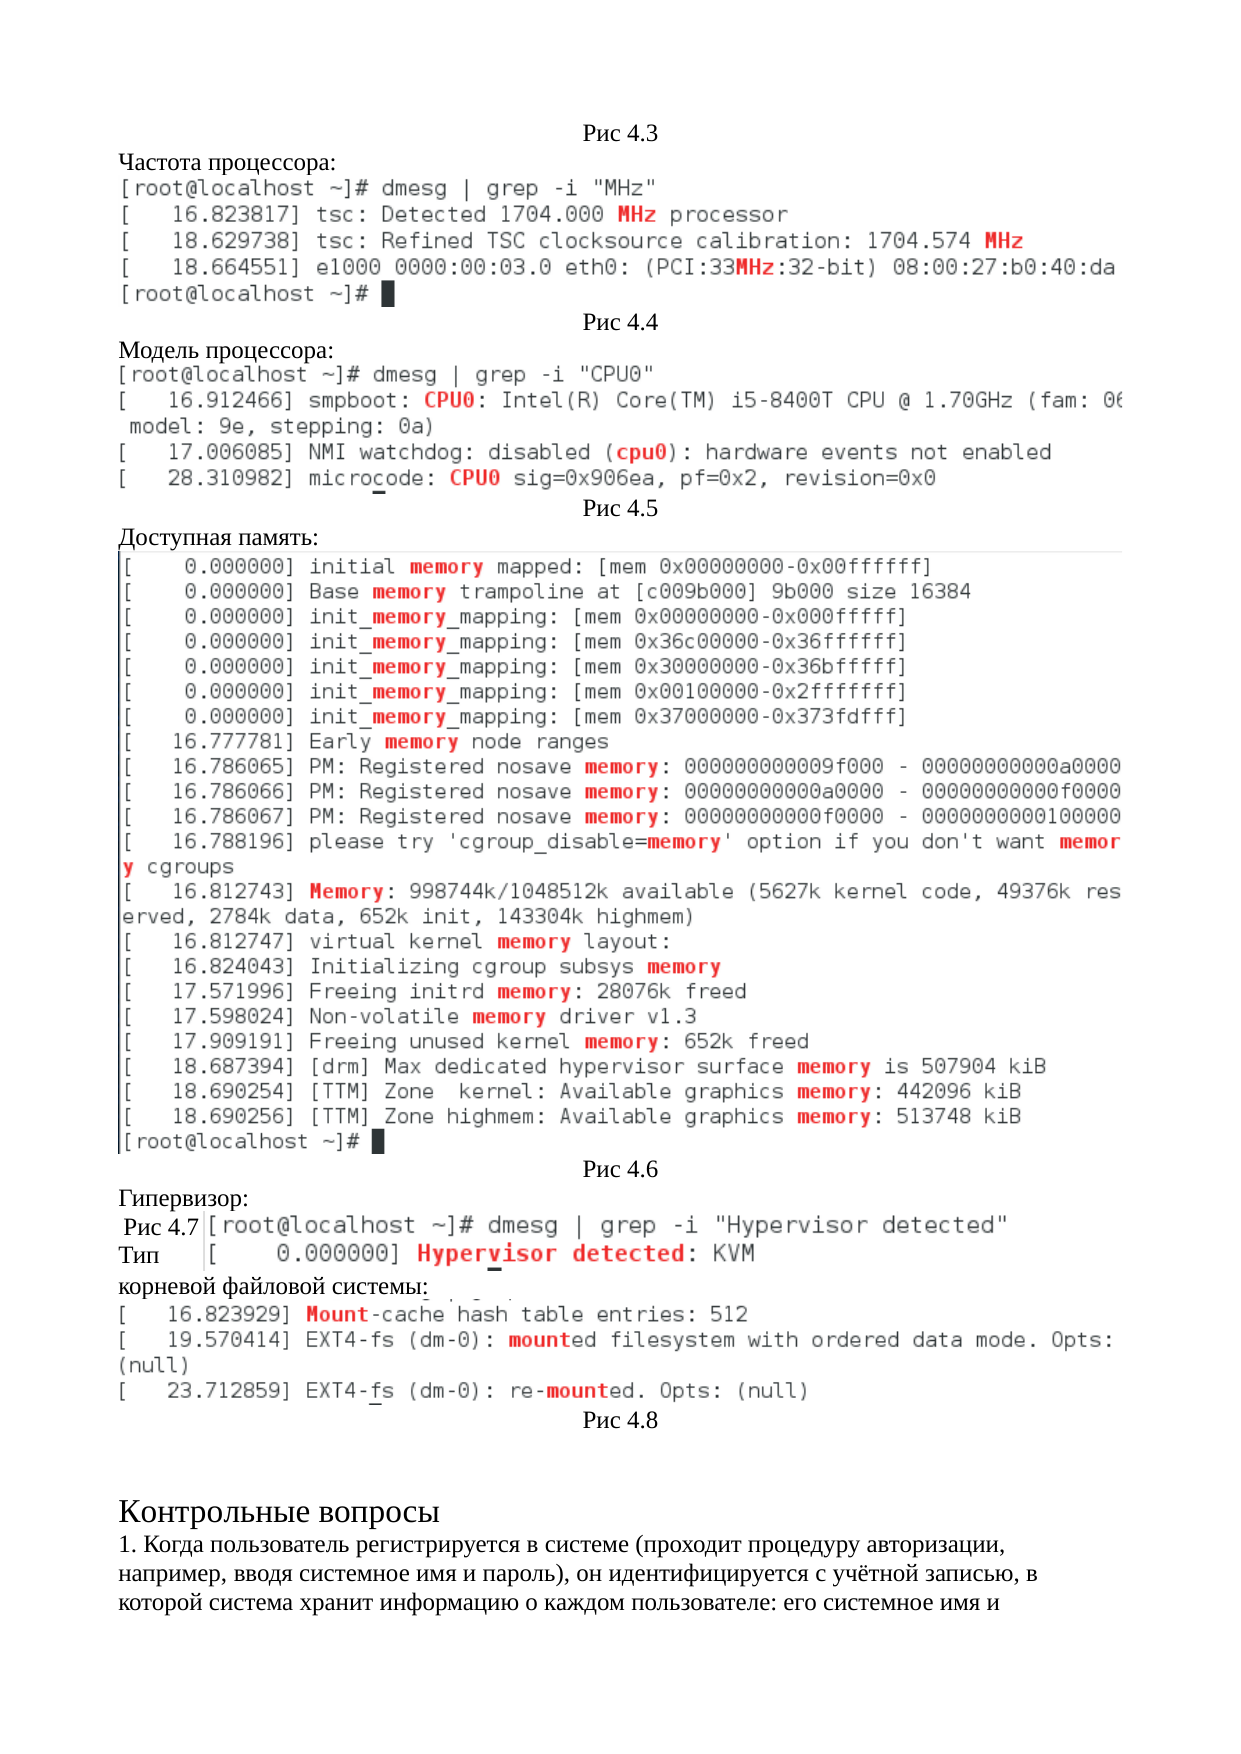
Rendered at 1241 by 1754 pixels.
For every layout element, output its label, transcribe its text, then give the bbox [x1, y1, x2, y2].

text Тип корневой файловой системы: [118, 1240, 1122, 1299]
text Модель процессора: [118, 335, 1122, 364]
text Частота процессора: [118, 147, 1122, 175]
text Рис 4.4 [118, 307, 1122, 335]
text Рис 4.8 [118, 1405, 1122, 1433]
text Рис 4.3 [118, 118, 1122, 147]
text Рис 4.6 [118, 1154, 1122, 1183]
text Гипервизор: [118, 1183, 1122, 1212]
text Доступная память: [118, 522, 1122, 551]
text Контрольные вопросы 1. Когда пользователь регистрируется в системе (проходит процедуру авторизации, например, вводя системное имя и пароль), он идентифицируется с учётной записью, в которой система хранит информацию о каждом пользователе: его системное имя и [118, 1491, 1122, 1616]
text Рис 4.7 [118, 1212, 203, 1240]
text [1037, 1212, 1122, 1240]
text Рис 4.5 [118, 494, 1122, 522]
